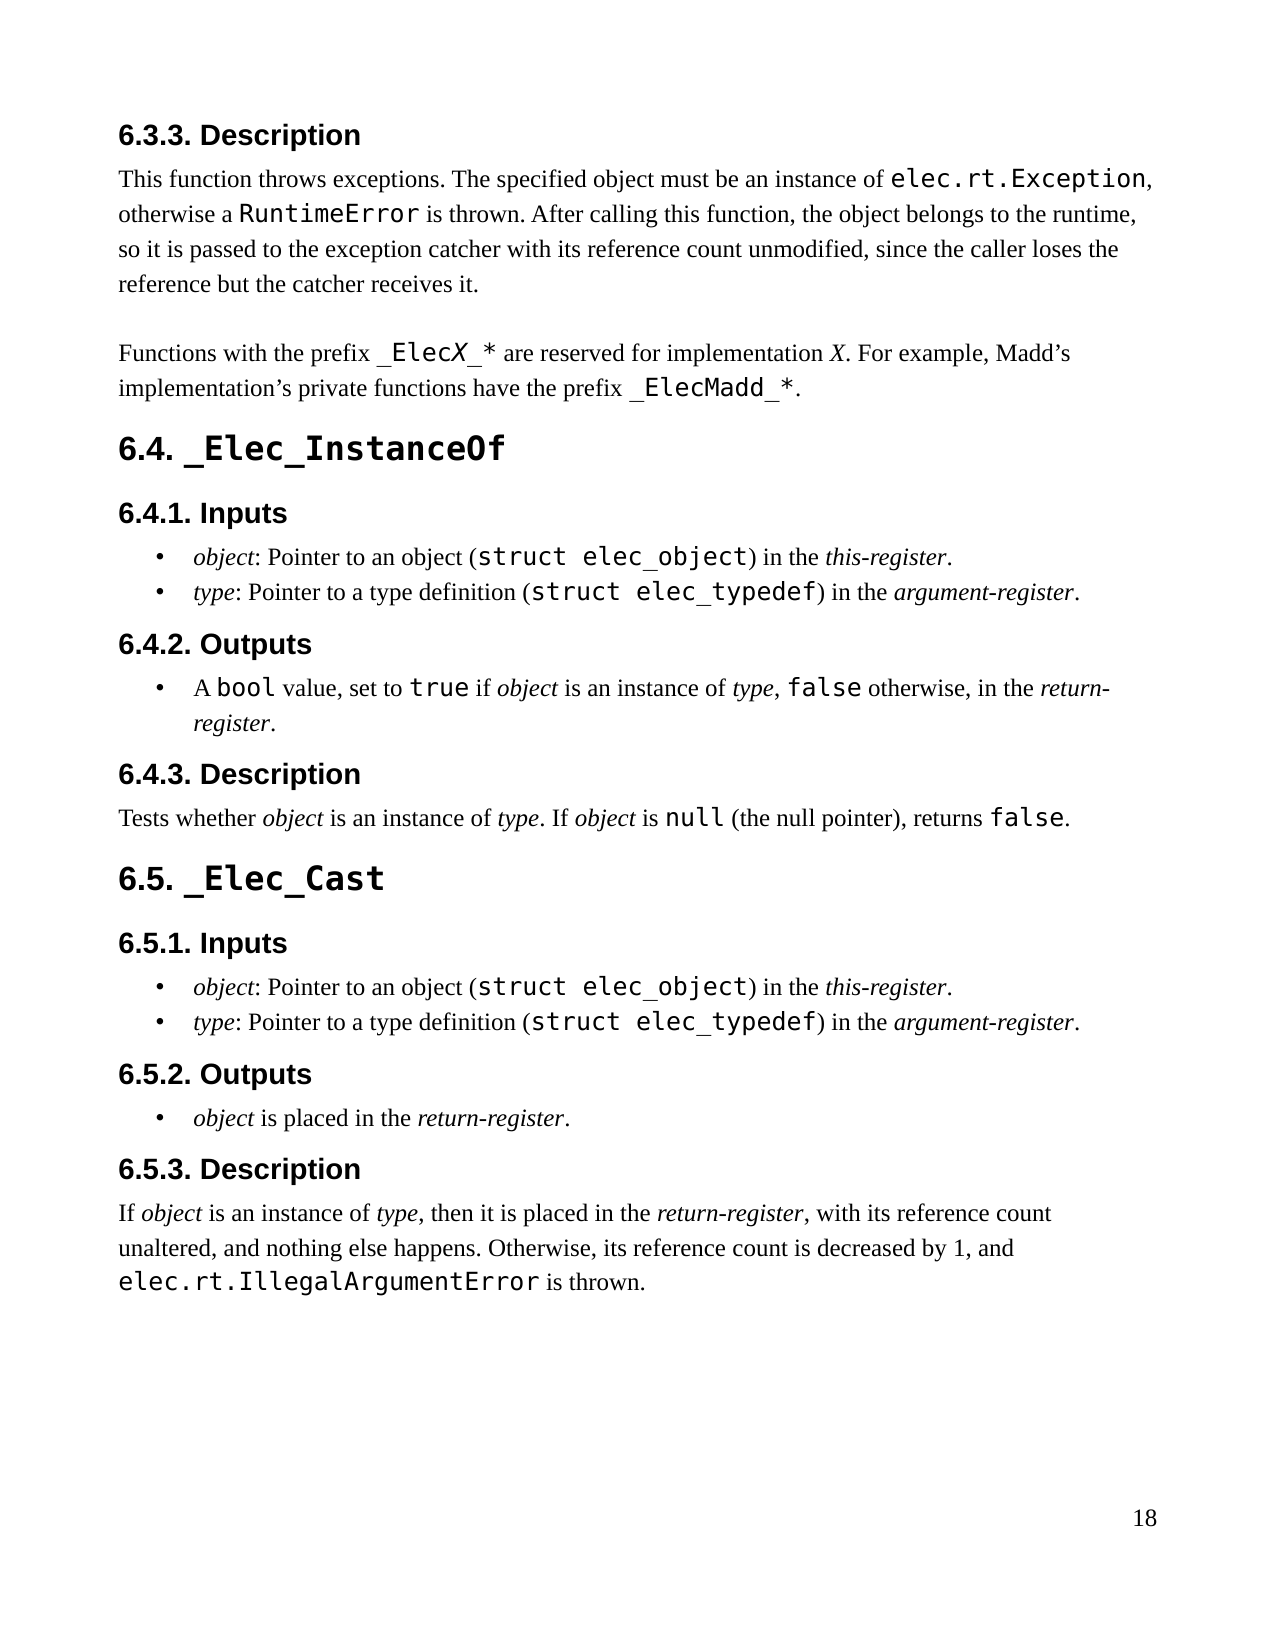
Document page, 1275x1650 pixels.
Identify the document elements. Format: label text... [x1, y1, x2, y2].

list type: Pointer to a type definition (struct elec_typedef) in the argument-register. [156, 1007, 1157, 1036]
list A bool value, set to true if object is an instance of type, false otherwise, in the return-register. [156, 673, 1157, 737]
text Tests whether object is an instance of type. If object is null (the null pointer), returns false. [118, 803, 1157, 832]
list object is placed in the return-register. [156, 1103, 1157, 1132]
text Functions with the prefix _ElecX_* are reserved for implementation X. For example, Madd’s implementation’s private functions have the prefix _ElecMadd_*. [118, 338, 1157, 402]
subtitle 6.3.3. Description [118, 118, 1157, 152]
text If object is an instance of type, then it is placed in the return-register, with its reference count unaltered, and nothing else happens. Otherwise, its reference count is decreased by 1, and elec.rt.IllegalArgumentError is thrown. [118, 1198, 1157, 1297]
subtitle 6.5. _Elec_Cast [118, 859, 1157, 898]
subtitle 6.5.3. Description [118, 1152, 1157, 1186]
subtitle 6.4. _Elec_InstanceOf [118, 429, 1157, 468]
subtitle 6.4.3. Description [118, 757, 1157, 791]
list object: Pointer to an object (struct elec_object) in the this-register. [156, 542, 1157, 571]
subtitle 6.4.1. Inputs [118, 496, 1157, 529]
list type: Pointer to a type definition (struct elec_typedef) in the argument-register. [156, 577, 1157, 606]
text This function throws exceptions. The specified object must be an instance of elec.rt.Exception, otherwise a RuntimeError is thrown. After calling this function, the object belongs to the runtime, so it is passed to the exception catcher with its reference count unmodified, since the caller loses the reference but the catcher receives it. [118, 164, 1157, 298]
subtitle 6.4.2. Outputs [118, 627, 1157, 660]
list object: Pointer to an object (struct elec_object) in the this-register. [156, 972, 1157, 1001]
subtitle 6.5.2. Outputs [118, 1057, 1157, 1090]
subtitle 6.5.1. Inputs [118, 926, 1157, 959]
